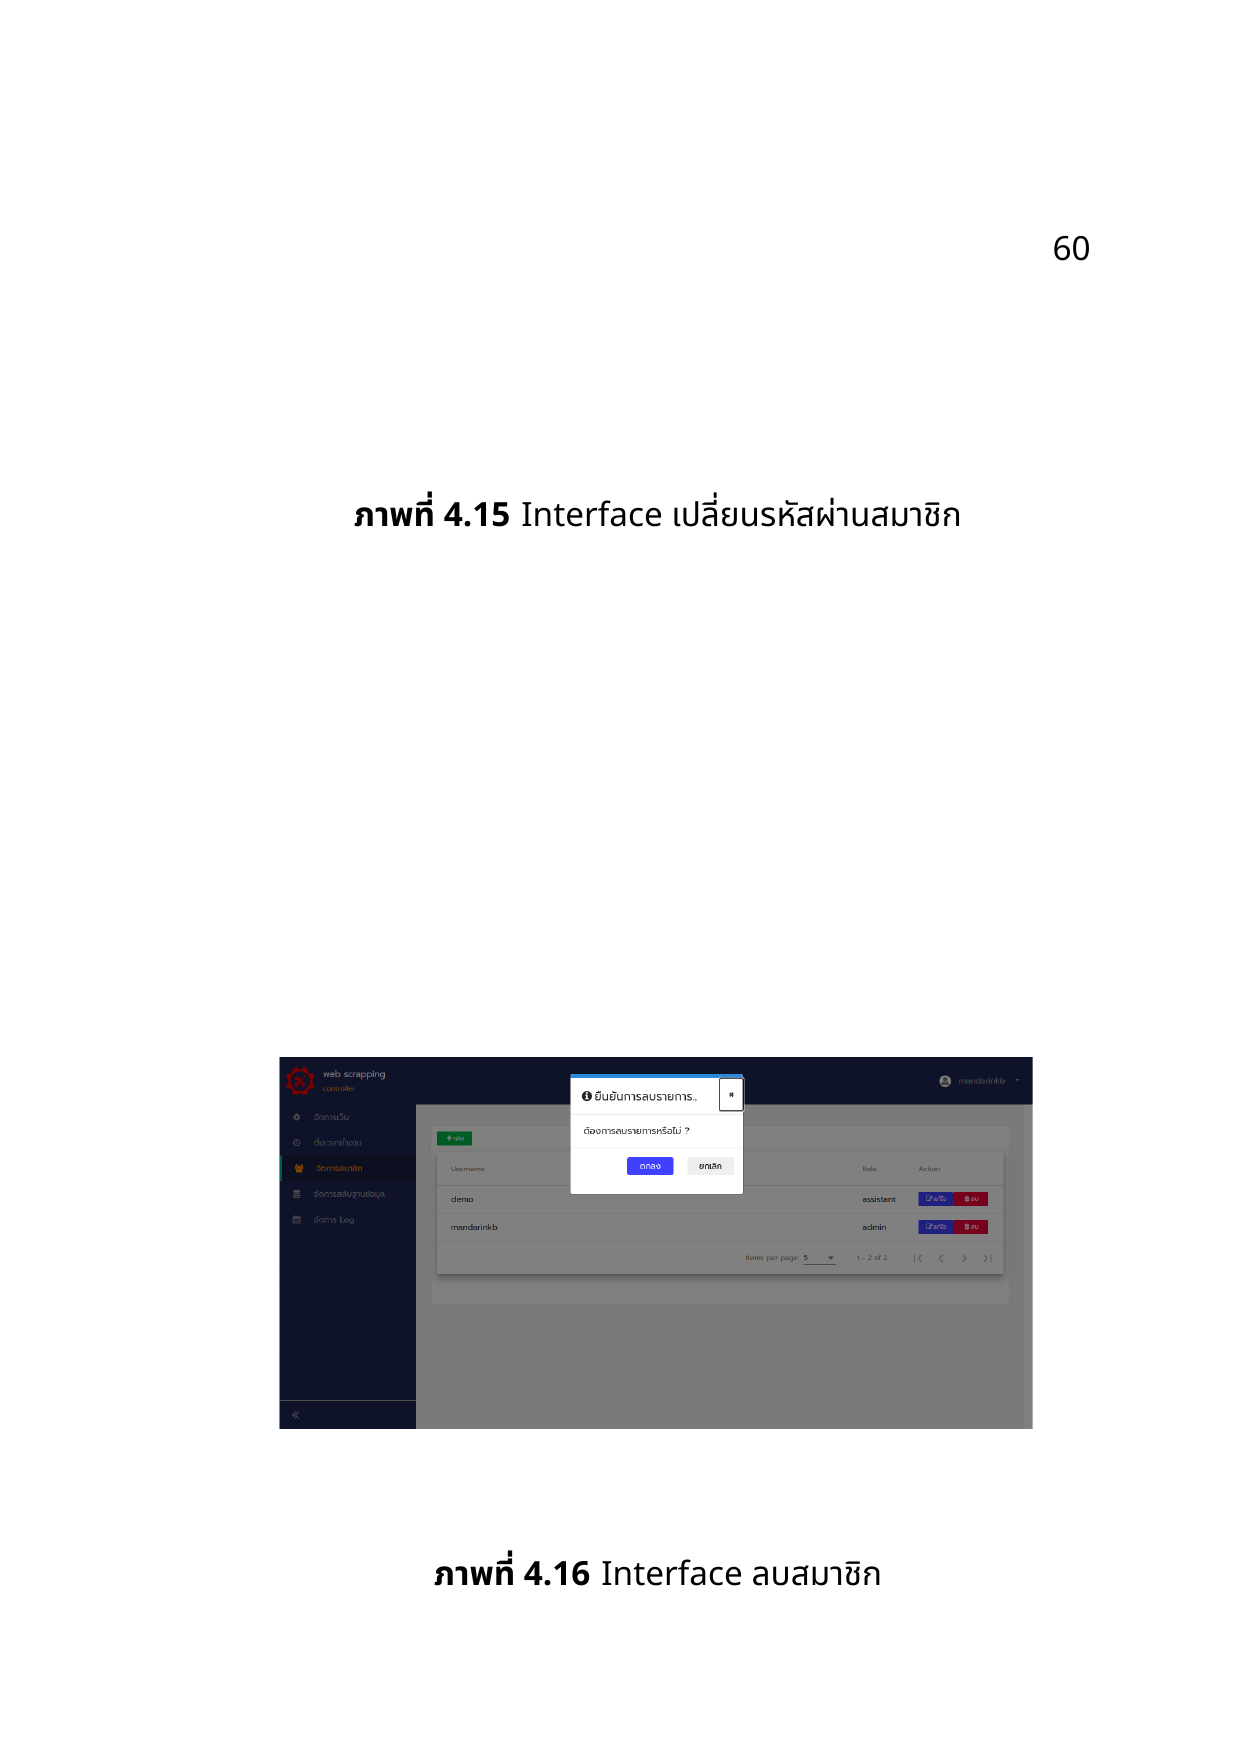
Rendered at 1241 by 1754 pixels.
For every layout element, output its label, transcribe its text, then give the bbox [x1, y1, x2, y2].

text ภาพที่ 4.16 Interface ลบสมาชิก [225, 1541, 1091, 1600]
picture [279, 1057, 1033, 1429]
text ภาพที่ 4.15 Interface เปลี่ยนรหัสผ่านสมาชิก [225, 482, 1091, 542]
